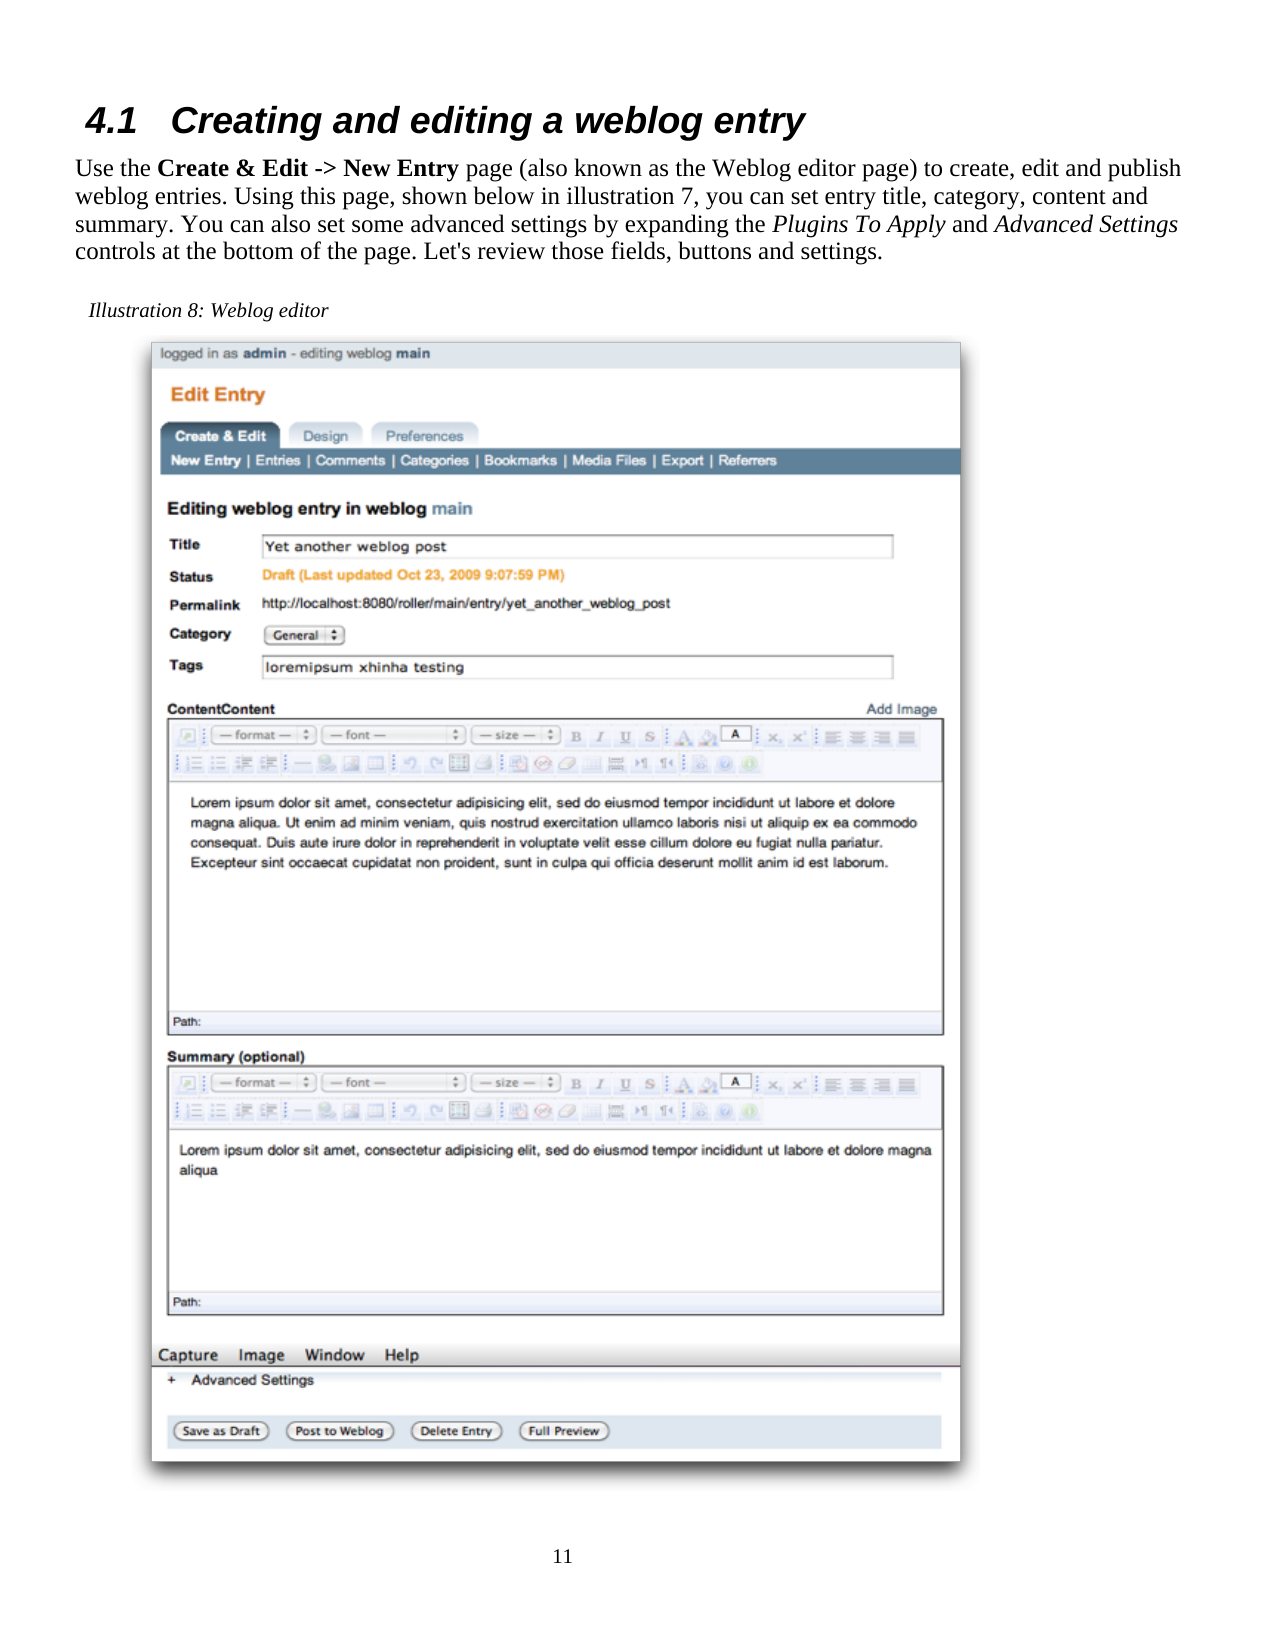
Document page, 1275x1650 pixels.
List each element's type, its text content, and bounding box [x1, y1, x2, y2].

subtitle Creating and editing a weblog entry [75, 100, 1200, 142]
text Illustration 8: Weblog editor [88, 299, 1095, 322]
picture [131, 335, 980, 1491]
text Use the Create & Edit -> New Entry page (also known as the Weblog editor page) to create, edit and publish weblog entries. Using this page, shown below in illustration 7, you can set entry title, category, content and summary. You can also set some advanced settings by expanding the Plugins To Apply and Advanced Settings controls at the bottom of the page. Let's review those fields, buttons and settings. [75, 154, 1200, 265]
